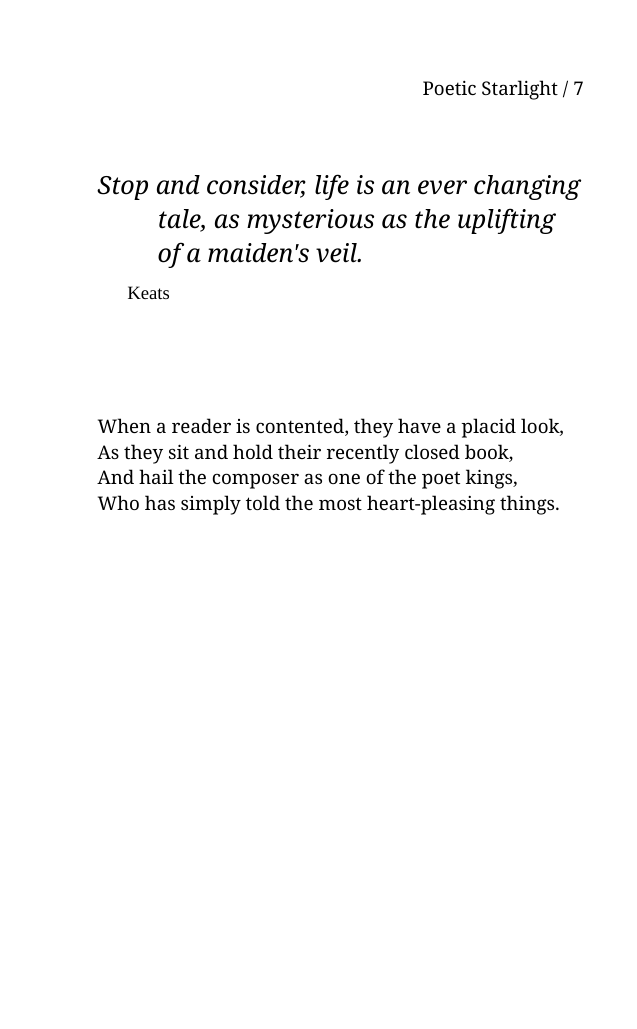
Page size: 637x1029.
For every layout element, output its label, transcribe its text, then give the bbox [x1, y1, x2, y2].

text And hail the composer as one of the poet kings, [97, 465, 583, 490]
subtitle Stop and consider, life is an ever changing tale, as mysterious as the uplifting of a maiden's veil. [97, 168, 583, 270]
text Keats [97, 282, 583, 304]
text Who has simply told the most heart-pleasing things. [97, 490, 583, 516]
text As they sit and hold their recently closed book, [97, 439, 583, 465]
text When a reader is contented, they have a placid look, [97, 414, 583, 439]
